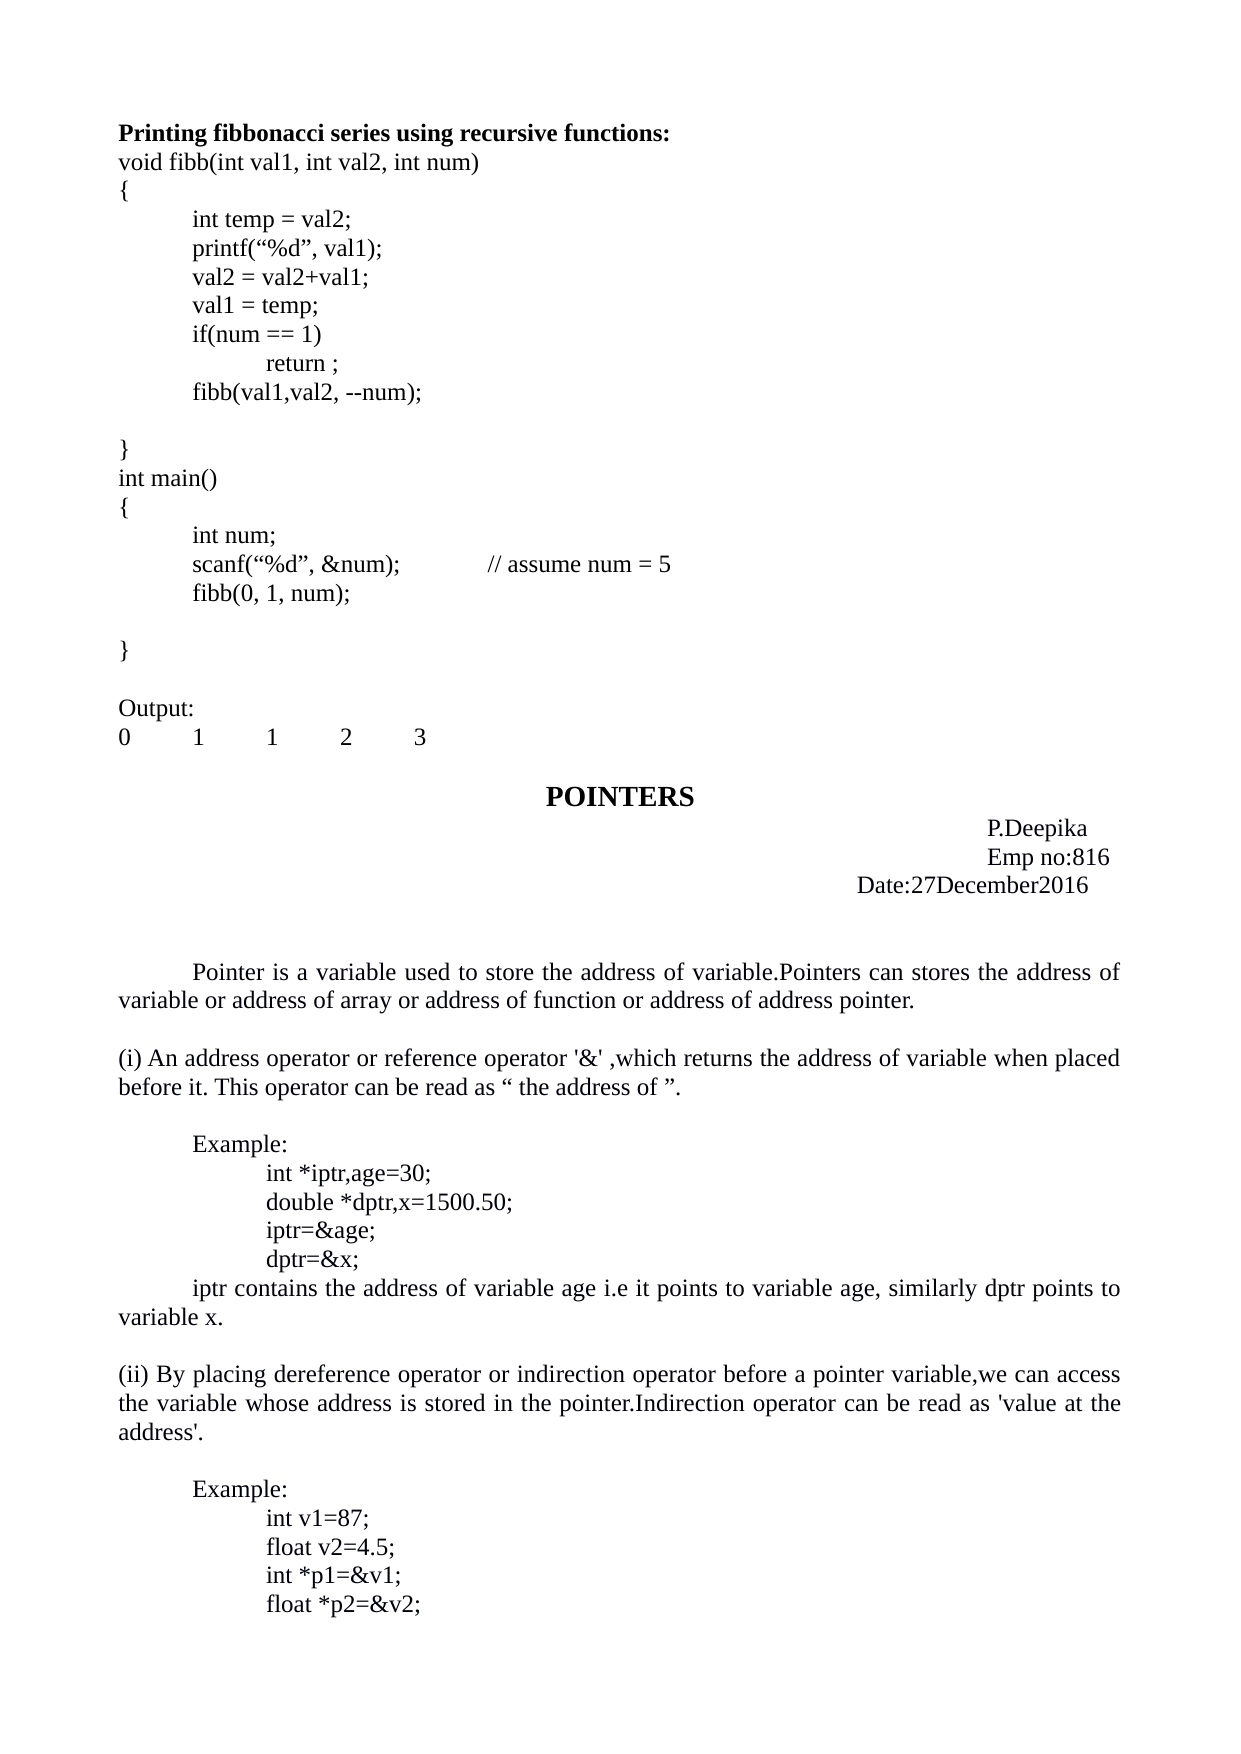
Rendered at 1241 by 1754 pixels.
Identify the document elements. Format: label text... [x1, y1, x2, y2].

text Output: [118, 693, 1122, 722]
text dptr=&x; [118, 1244, 1122, 1273]
text int num; [118, 521, 1122, 549]
text scanf(“%d”, &num); // assume num = 5 [118, 549, 1122, 578]
text val2 = val2+val1; [118, 262, 1122, 291]
text 0 1 1 2 3 [118, 722, 1122, 751]
text Example: [118, 1474, 1122, 1503]
text float v2=4.5; [118, 1532, 1122, 1560]
text printf(“%d”, val1); [118, 233, 1122, 262]
text (i) An address operator or reference operator '&' ,which returns the address of variable when placed before it. This operator can be read as “ the address of ”. [118, 1043, 1122, 1100]
text int *iptr,age=30; [118, 1158, 1122, 1187]
text void fibb(int val1, int val2, int num) [118, 147, 1122, 176]
text P.Deepika [118, 813, 1122, 842]
text double *dptr,x=1500.50; [118, 1187, 1122, 1215]
text { [118, 492, 1122, 521]
text fibb(0, 1, num); [118, 578, 1122, 607]
text int *p1=&v1; [118, 1560, 1122, 1589]
text iptr=&age; [118, 1215, 1122, 1244]
text return ; [118, 348, 1122, 377]
text int main() [118, 463, 1122, 492]
text int v1=87; [118, 1503, 1122, 1532]
text } [118, 434, 1122, 463]
text fibb(val1,val2, --num); [118, 377, 1122, 406]
text POINTERS [118, 779, 1122, 813]
text iptr contains the address of variable age i.e it points to variable age, similarly dptr points to variable x. [118, 1273, 1122, 1330]
text Emp no:816 Date:27December2016 [118, 842, 1122, 899]
text val1 = temp; [118, 291, 1122, 319]
text } [118, 636, 1122, 664]
text Example: [118, 1129, 1122, 1158]
text float *p2=&v2; [118, 1589, 1122, 1618]
text int temp = val2; [118, 204, 1122, 233]
text if(num == 1) [118, 319, 1122, 348]
text { [118, 176, 1122, 204]
text (ii) By placing dereference operator or indirection operator before a pointer variable,we can access the variable whose address is stored in the pointer.Indirection operator can be read as 'value at the address'. [118, 1359, 1122, 1445]
text Printing fibbonacci series using recursive functions: [118, 118, 1122, 147]
text Pointer is a variable used to store the address of variable.Pointers can stores the address of variable or address of array or address of function or address of address pointer. [118, 957, 1122, 1014]
